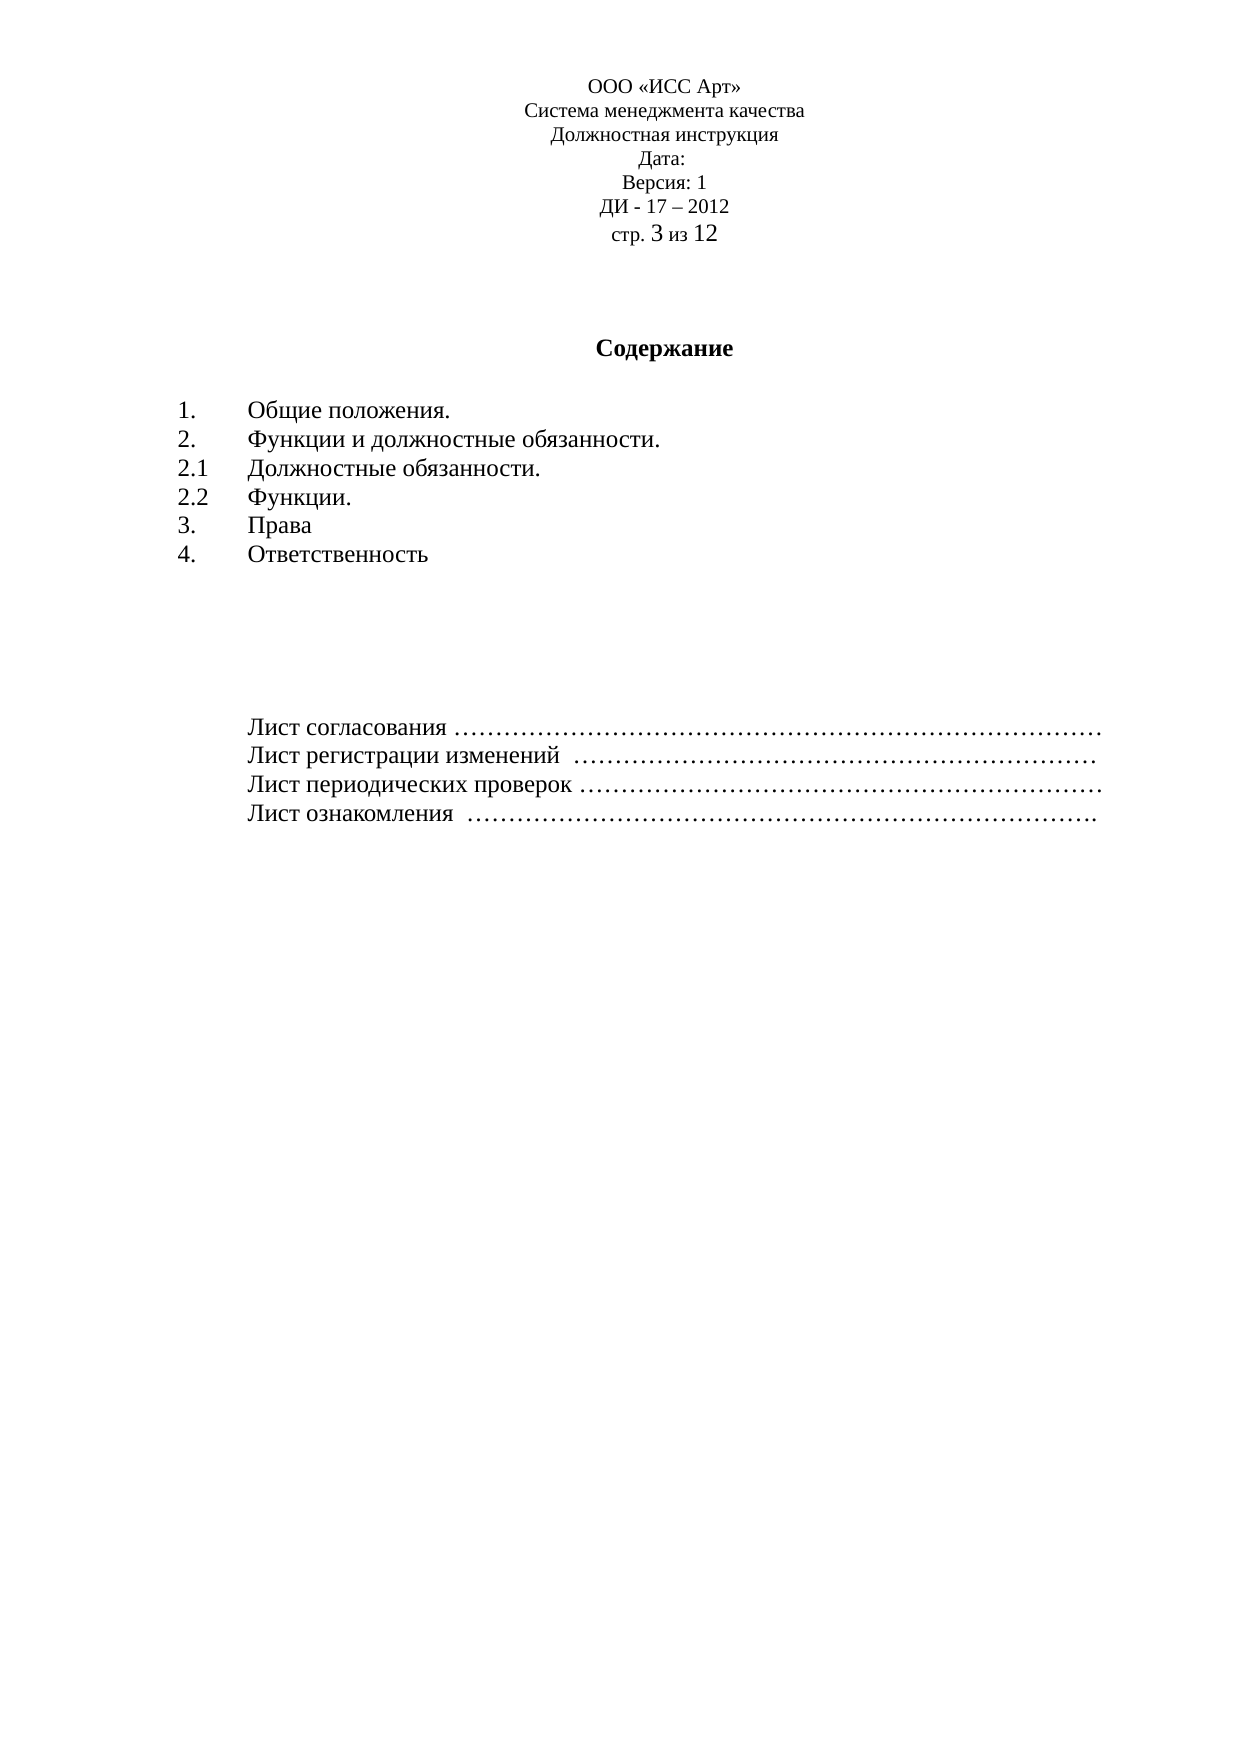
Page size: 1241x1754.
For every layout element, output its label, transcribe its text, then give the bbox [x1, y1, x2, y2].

table_cell [1118, 769, 1167, 798]
table_cell Лист периодических проверок ……………………………………………………… [236, 769, 1117, 798]
table_cell [236, 654, 1117, 683]
table_cell [166, 769, 236, 798]
table_cell [236, 597, 1117, 626]
table_header 1. [166, 396, 236, 424]
table_cell [166, 626, 236, 654]
table_cell 2. [166, 424, 236, 453]
table_cell [1118, 424, 1167, 453]
table_cell [1118, 741, 1167, 769]
table_cell 2.1 [166, 453, 236, 482]
table_header [1118, 396, 1167, 424]
table_cell Функции. [236, 482, 1117, 511]
table_cell [166, 654, 236, 683]
table_cell Лист согласования …………………………………………………………………… [236, 712, 1117, 741]
table_cell [1118, 626, 1167, 654]
table_cell 2.2 [166, 482, 236, 511]
table_cell Должностные обязанности. [236, 453, 1117, 482]
table_cell [1118, 683, 1167, 712]
table_cell [166, 798, 236, 827]
table_cell [1118, 654, 1167, 683]
table_cell [1118, 597, 1167, 626]
table_cell [236, 568, 1117, 597]
table_cell [166, 741, 236, 769]
table_cell [166, 683, 236, 712]
table_cell Функции и должностные обязанности. [236, 424, 1117, 453]
table_header Общие положения. [236, 396, 1117, 424]
table_cell [1118, 568, 1167, 597]
table_cell [1118, 482, 1167, 511]
table_cell [236, 683, 1117, 712]
table_cell [1118, 798, 1167, 827]
text Содержание [177, 333, 1152, 362]
table_cell 3. [166, 511, 236, 539]
table_cell [236, 626, 1117, 654]
table_cell [1118, 511, 1167, 539]
table_cell [166, 568, 236, 597]
table_cell [1118, 453, 1167, 482]
table_cell Ответственность [236, 539, 1117, 568]
table_cell [1118, 712, 1167, 741]
table_cell 4. [166, 539, 236, 568]
table_cell Лист регистрации изменений ……………………………………………………… [236, 741, 1117, 769]
table_cell [1118, 539, 1167, 568]
table_cell [166, 712, 236, 741]
table_cell Права [236, 511, 1117, 539]
table_cell [166, 597, 236, 626]
table_cell Лист ознакомления …………………………………………………………………. [236, 798, 1117, 827]
